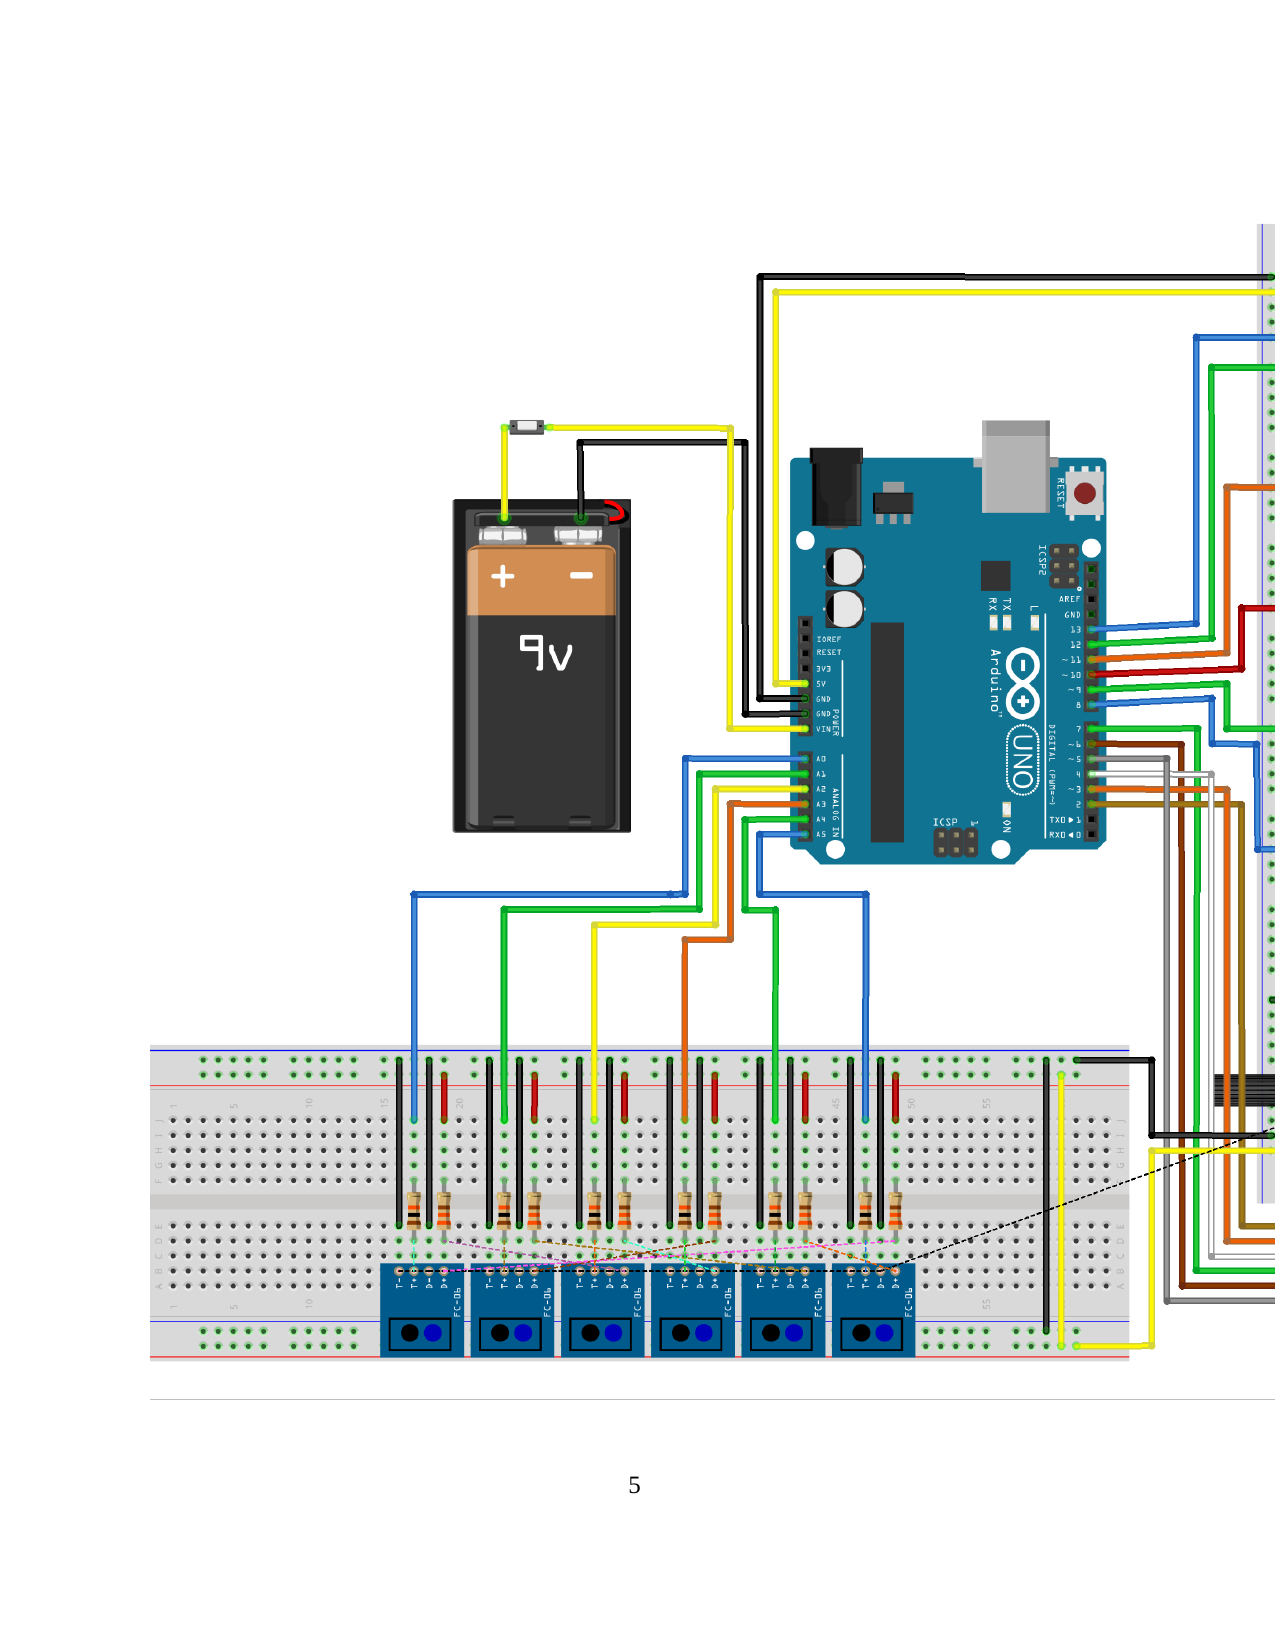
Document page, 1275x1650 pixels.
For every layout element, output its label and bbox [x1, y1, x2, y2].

picture [150, 150, 1275, 1400]
